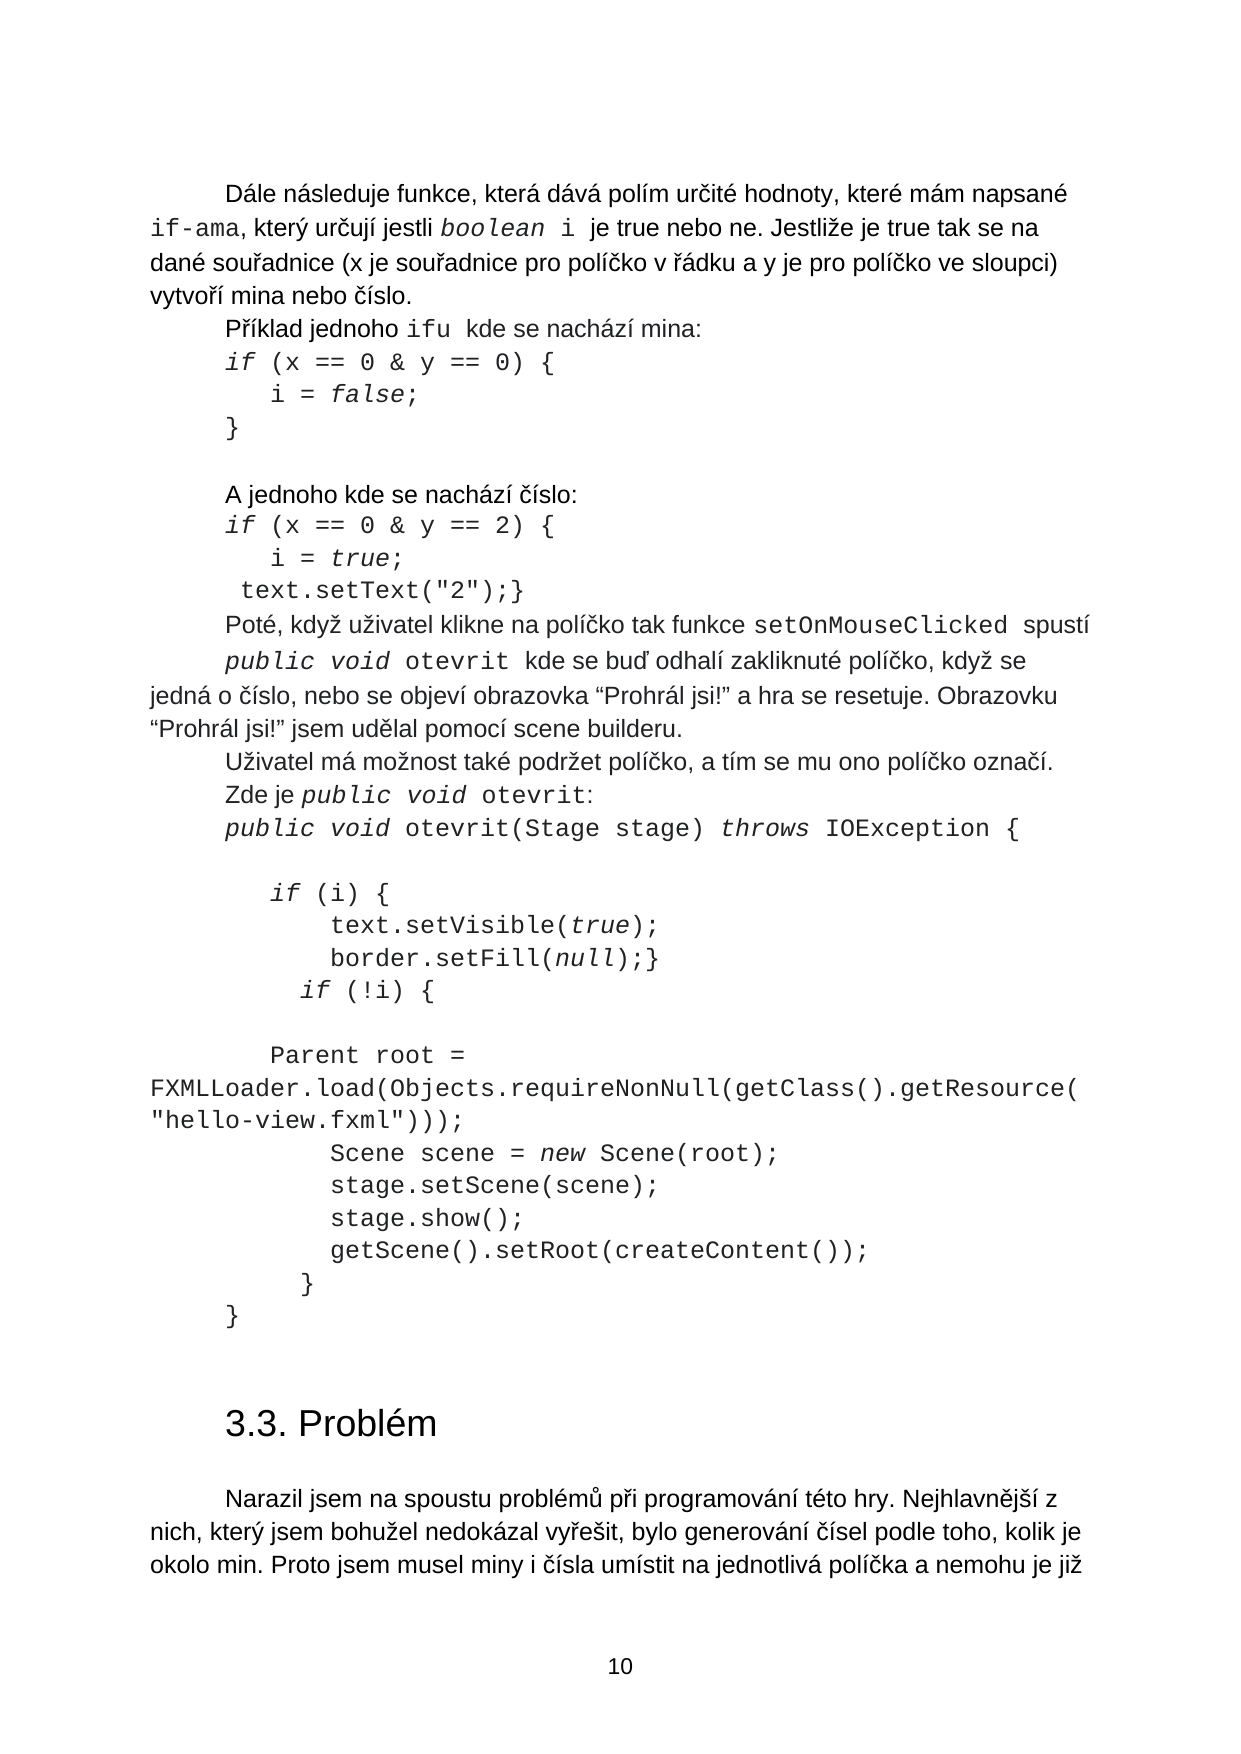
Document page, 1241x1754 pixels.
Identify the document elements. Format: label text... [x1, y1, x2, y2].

text public void otevrit kde se buď odhalí zakliknuté políčko, když se jedná o číslo, nebo se objeví obrazovka “Prohrál jsi!” a hra se resetuje. Obrazovku “Prohrál jsi!” jsem udělal pomocí scene builderu. [150, 646, 1090, 743]
text Scene scene = new Scene(root); [150, 1141, 1090, 1169]
text } [150, 1303, 1090, 1331]
text stage.setScene(scene); [150, 1173, 1090, 1201]
text text.setText("2");} [150, 578, 1090, 606]
text Uživatel má možnost také podržet políčko, a tím se mu ono políčko označí. [150, 747, 1090, 776]
text Poté, když uživatel klikne na políčko tak funkce setOnMouseClicked spustí [150, 610, 1090, 641]
text border.setFill(null);} [150, 946, 1090, 974]
text i = false; [150, 382, 1090, 410]
text if (x == 0 & y == 2) { [150, 513, 1090, 541]
text if (!i) { [225, 978, 1090, 1006]
text Příklad jednoho ifu kde se nachází mina: [150, 314, 1090, 345]
text Dále následuje funkce, která dává polím určité hodnoty, které mám napsané if-ama, který určují jestli boolean i je true nebo ne. Jestliže je true tak se na dané souřadnice (x je souřadnice pro políčko v řádku a y je pro políčko ve sloupci) vytvoří mina nebo číslo. [150, 179, 1090, 309]
text 3.3. Problém [150, 1402, 1090, 1445]
text Parent root = FXMLLoader.load(Objects.requireNonNull(getClass().getResource("hello-view.fxml"))); [150, 1043, 1090, 1136]
text if (i) { [150, 881, 1090, 909]
text text.setVisible(true); [150, 913, 1090, 941]
text } [150, 414, 1090, 443]
text } [225, 1271, 1090, 1299]
text A jednoho kde se nachází číslo: [150, 480, 1090, 508]
text i = true; [150, 545, 1090, 574]
text public void otevrit(Stage stage) throws IOException { [150, 816, 1090, 844]
text Zde je public void otevrit: [150, 780, 1090, 811]
text getScene().setRoot(createContent()); [150, 1238, 1090, 1266]
text Narazil jsem na spoustu problémů při programování této hry. Nejhlavnější z nich, který jsem bohužel nedokázal vyřešit, bylo generování čísel podle toho, kolik je okolo min. Proto jsem musel miny i čísla umístit na jednotlivá políčka a nemohu je již [150, 1484, 1090, 1579]
text if (x == 0 & y == 0) { [150, 349, 1090, 378]
text stage.show(); [150, 1206, 1090, 1234]
